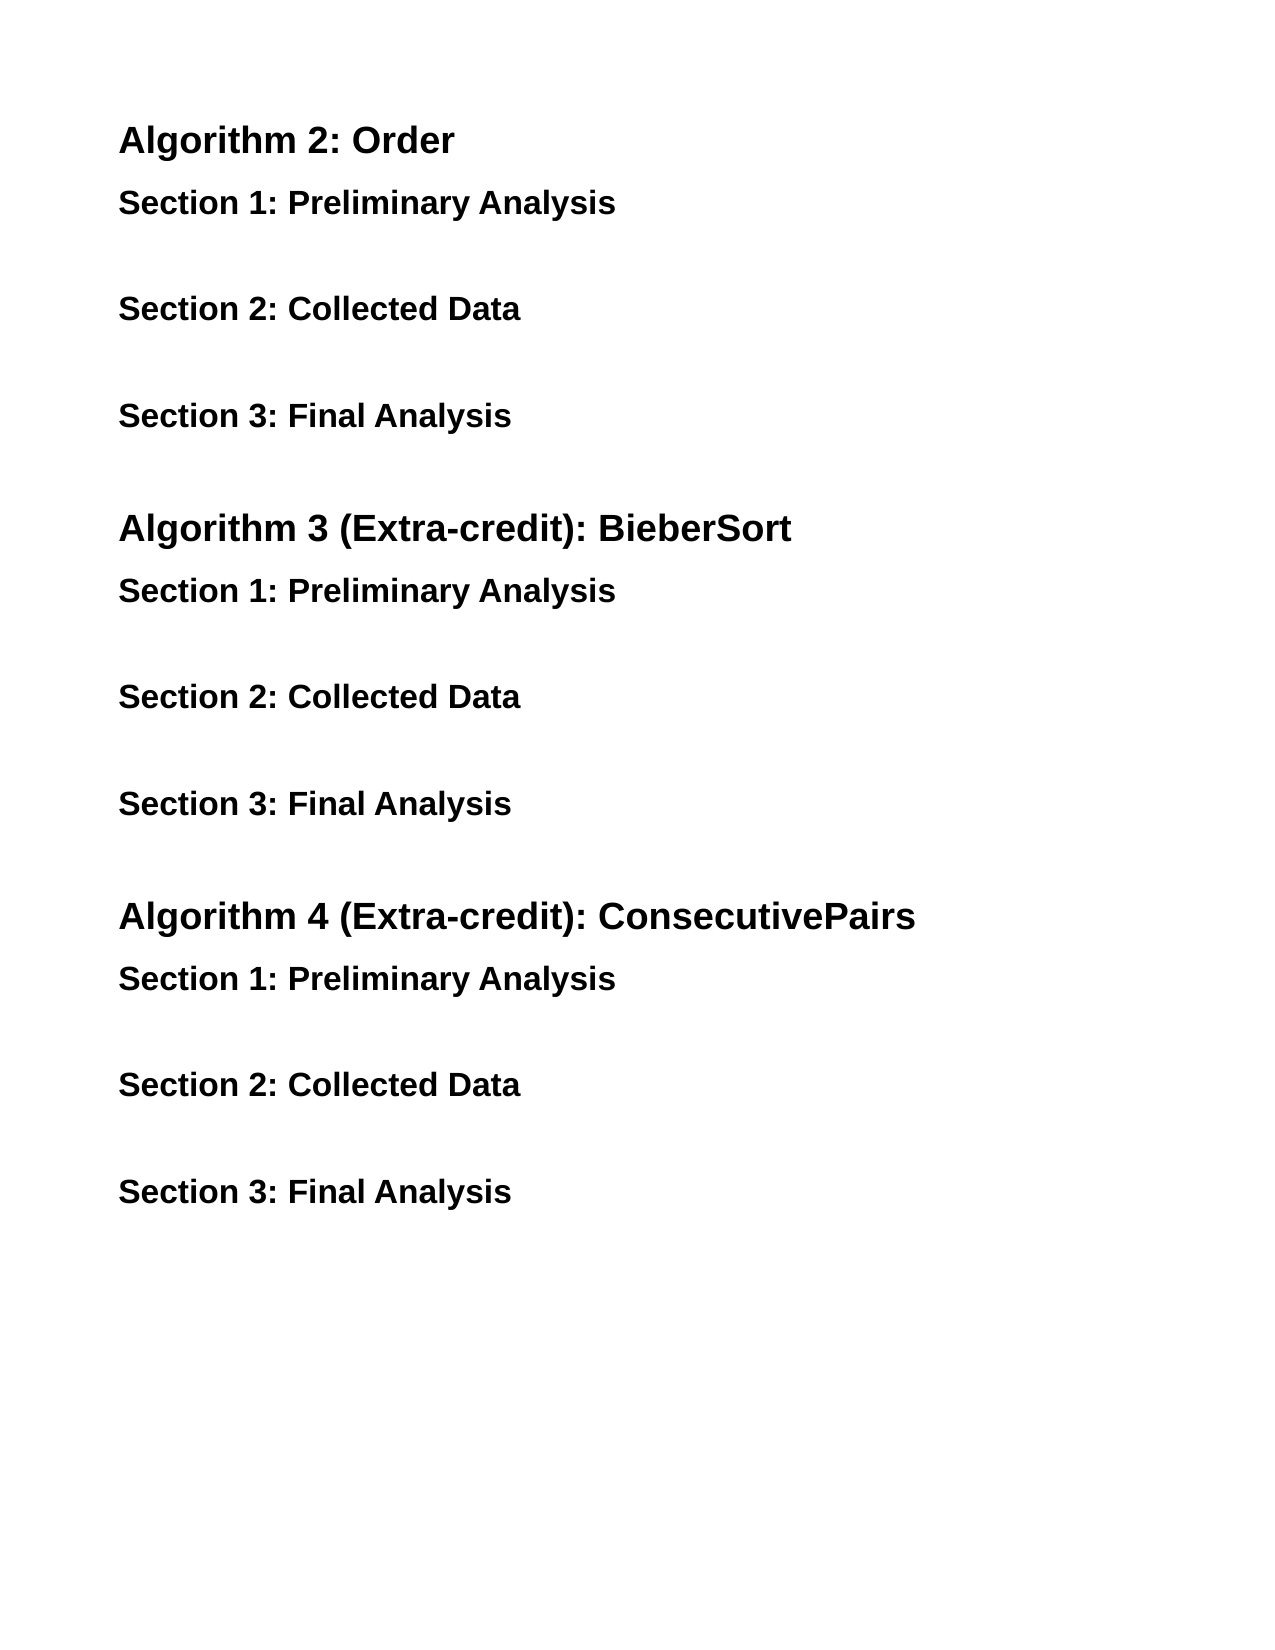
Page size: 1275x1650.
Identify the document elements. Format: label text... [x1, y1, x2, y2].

subtitle Section 3: Final Analysis [118, 783, 1157, 822]
subtitle Section 3: Final Analysis [118, 396, 1157, 434]
subtitle Section 3: Final Analysis [118, 1172, 1157, 1210]
subtitle Algorithm 3 (Extra-credit): BieberSort [118, 506, 1157, 550]
subtitle Section 1: Preliminary Analysis [118, 183, 1157, 221]
subtitle Section 2: Collected Data [118, 289, 1157, 328]
subtitle Section 1: Preliminary Analysis [118, 571, 1157, 609]
subtitle Section 1: Preliminary Analysis [118, 959, 1157, 997]
subtitle Section 2: Collected Data [118, 677, 1157, 716]
subtitle Algorithm 4 (Extra-credit): ConsecutivePairs [118, 894, 1157, 938]
subtitle Algorithm 2: Order [118, 118, 1157, 162]
subtitle Section 2: Collected Data [118, 1065, 1157, 1104]
